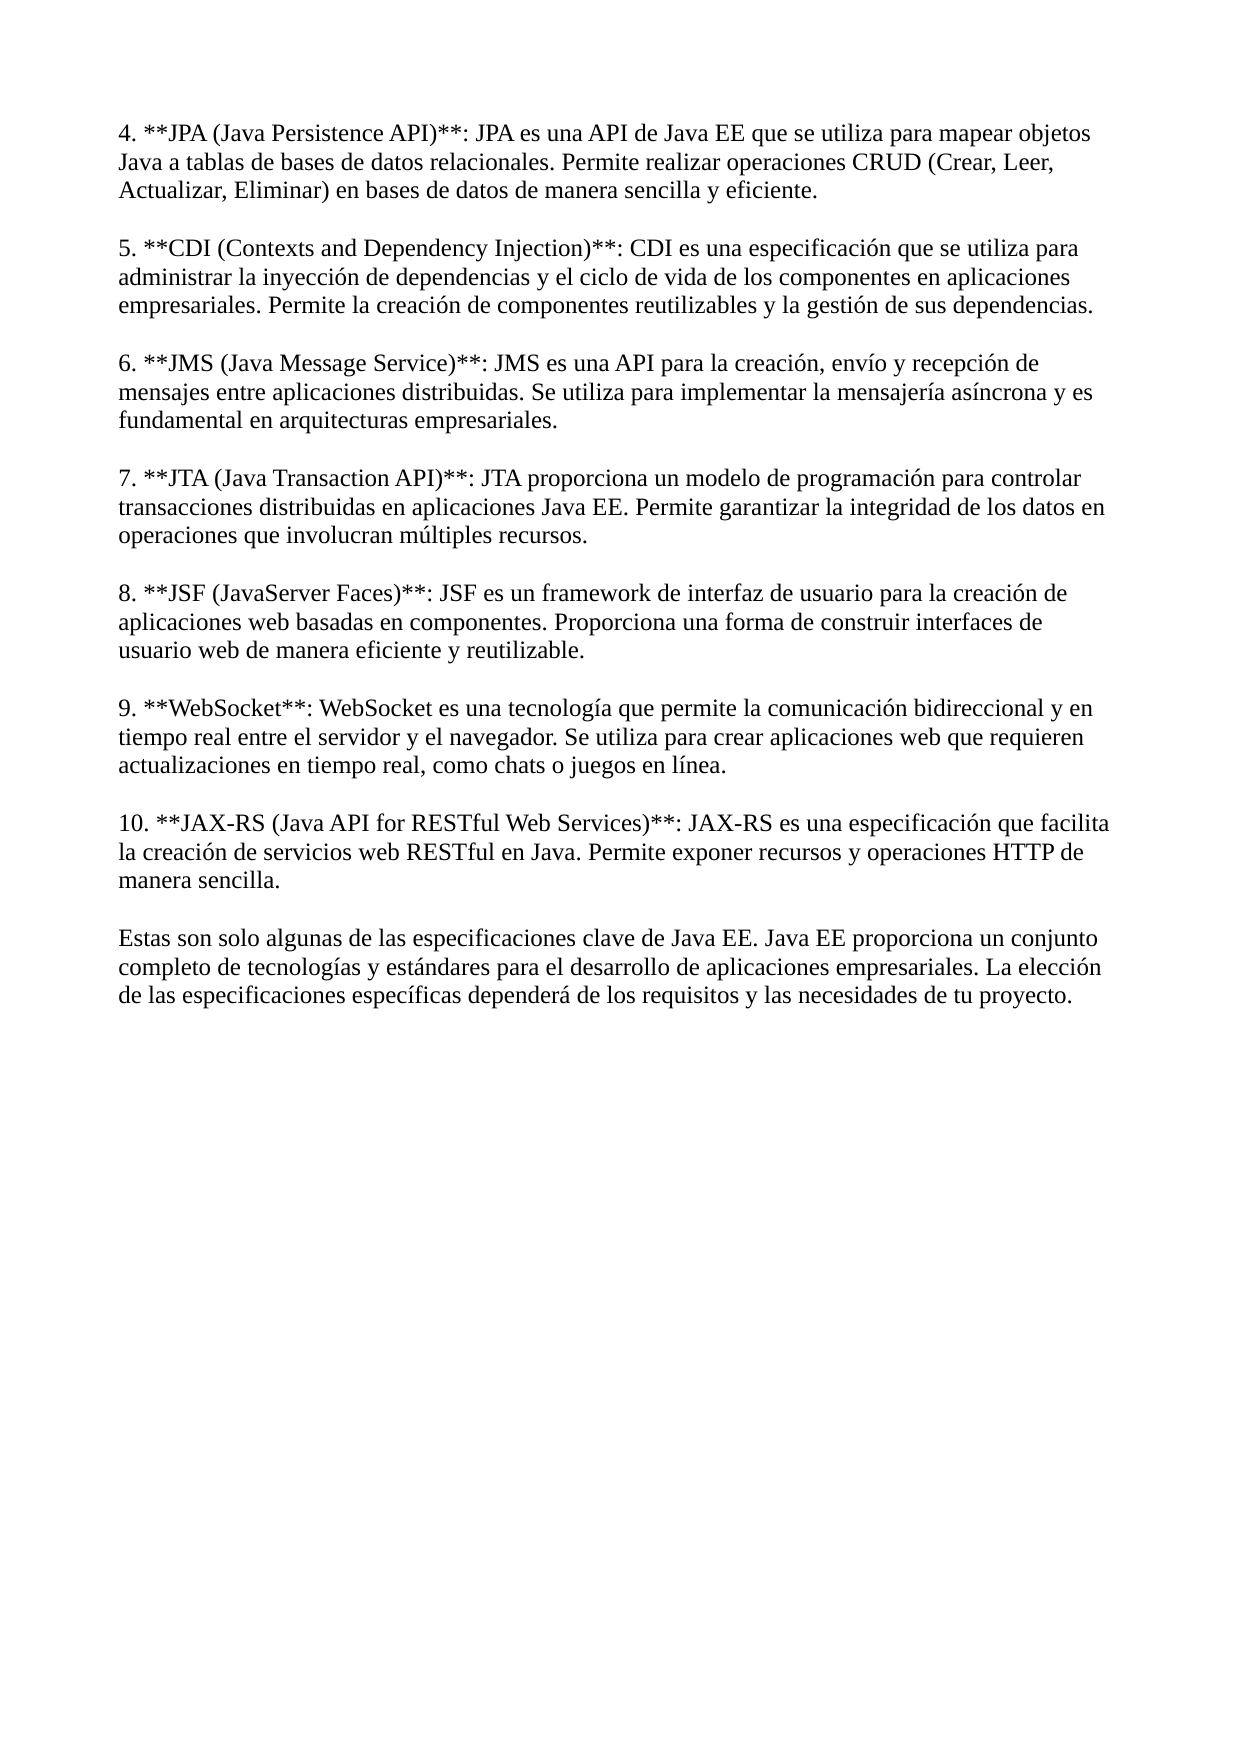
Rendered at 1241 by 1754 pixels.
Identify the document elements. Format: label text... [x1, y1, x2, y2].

text 4. **JPA (Java Persistence API)**: JPA es una API de Java EE que se utiliza para mapear objetos Java a tablas de bases de datos relacionales. Permite realizar operaciones CRUD (Crear, Leer, Actualizar, Eliminar) en bases de datos de manera sencilla y eficiente. 5. **CDI (Contexts and Dependency Injection)**: CDI es una especificación que se utiliza para administrar la inyección de dependencias y el ciclo de vida de los componentes en aplicaciones empresariales. Permite la creación de componentes reutilizables y la gestión de sus dependencias. 6. **JMS (Java Message Service)**: JMS es una API para la creación, envío y recepción de mensajes entre aplicaciones distribuidas. Se utiliza para implementar la mensajería asíncrona y es fundamental en arquitecturas empresariales. 7. **JTA (Java Transaction API)**: JTA proporciona un modelo de programación para controlar transacciones distribuidas en aplicaciones Java EE. Permite garantizar la integridad de los datos en operaciones que involucran múltiples recursos. 8. **JSF (JavaServer Faces)**: JSF es un framework de interfaz de usuario para la creación de aplicaciones web basadas en componentes. Proporciona una forma de construir interfaces de usuario web de manera eficiente y reutilizable. 9. **WebSocket**: WebSocket es una tecnología que permite la comunicación bidireccional y en tiempo real entre el servidor y el navegador. Se utiliza para crear aplicaciones web que requieren actualizaciones en tiempo real, como chats o juegos en línea. 10. **JAX-RS (Java API for RESTful Web Services)**: JAX-RS es una especificación que facilita la creación de servicios web RESTful en Java. Permite exponer recursos y operaciones HTTP de manera sencilla. Estas son solo algunas de las especificaciones clave de Java EE. Java EE proporciona un conjunto completo de tecnologías y estándares para el desarrollo de aplicaciones empresariales. La elección de las especificaciones específicas dependerá de los requisitos y las necesidades de tu proyecto. [118, 118, 1122, 1009]
